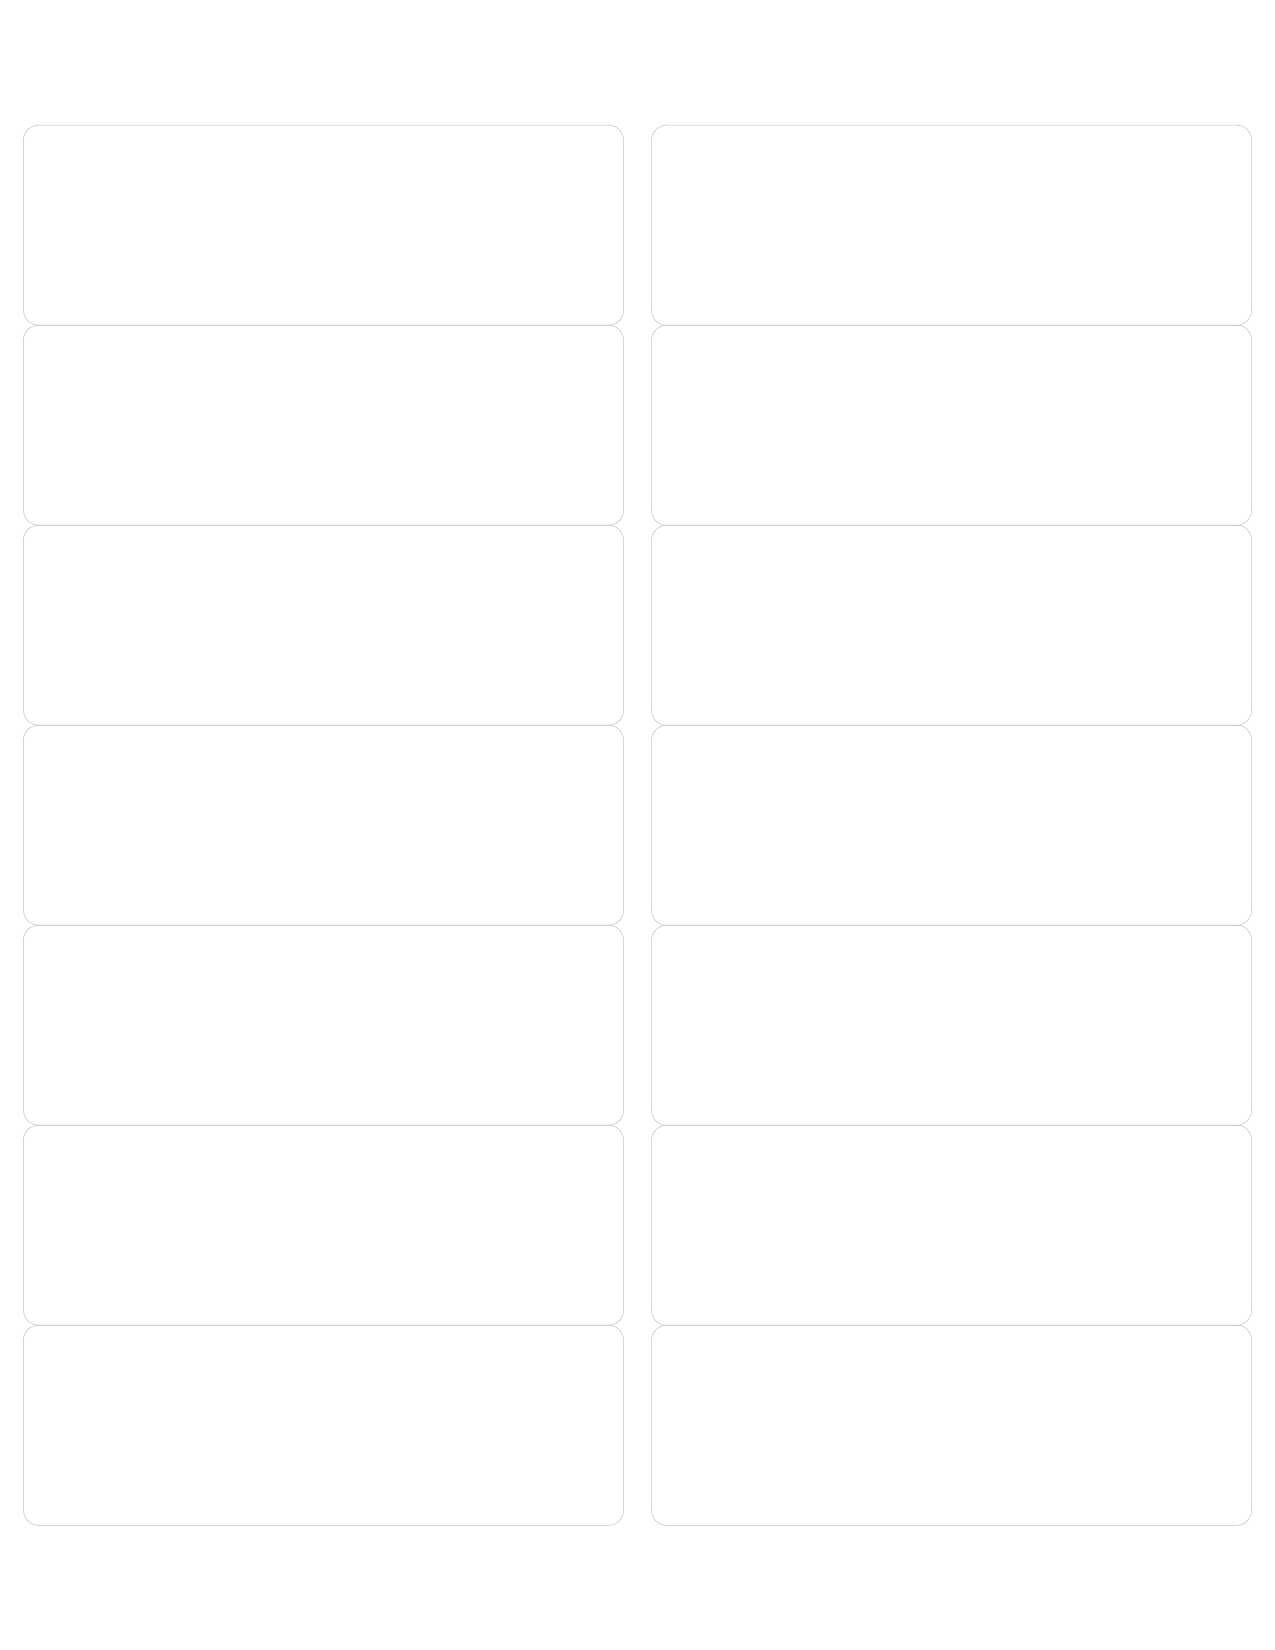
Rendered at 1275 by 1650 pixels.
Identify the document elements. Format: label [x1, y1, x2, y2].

table_cell [653, 1126, 1251, 1324]
table_cell [24, 1124, 33, 1133]
table_cell [1246, 1316, 1252, 1324]
table_cell [614, 525, 624, 535]
table_cell [24, 925, 33, 933]
table_header [653, 319, 660, 325]
table_cell [24, 1326, 623, 1524]
table_cell [653, 325, 661, 331]
table_cell [653, 926, 1251, 1124]
table_header [624, 127, 652, 1524]
table_header [24, 125, 33, 133]
table_header [24, 126, 623, 324]
table_cell [653, 1326, 1251, 1524]
table_cell [24, 518, 31, 525]
table_header [653, 126, 1251, 324]
table_cell [24, 725, 33, 733]
table_header [616, 315, 624, 325]
table_cell [1242, 325, 1252, 335]
table_header [614, 125, 624, 135]
table_cell [653, 726, 1251, 924]
table_cell [617, 715, 624, 724]
table_cell [653, 925, 661, 931]
table_cell [1242, 1124, 1252, 1135]
table_cell [1242, 525, 1252, 535]
table_cell [653, 725, 661, 731]
table_cell [24, 326, 623, 524]
table_cell [653, 1124, 661, 1131]
table_cell [24, 726, 623, 924]
table_cell [1246, 1516, 1252, 1524]
table_header [653, 125, 661, 131]
table_cell [24, 1324, 33, 1333]
table_header [1242, 125, 1252, 135]
table_cell [1246, 716, 1252, 724]
table_cell [653, 526, 1251, 724]
table_cell [24, 1126, 623, 1324]
table_cell [1246, 1116, 1252, 1124]
table_cell [614, 1324, 624, 1335]
table_cell [653, 519, 660, 525]
table_cell [614, 725, 624, 735]
table_cell [1242, 925, 1252, 935]
table_cell [1244, 516, 1252, 525]
table_cell [1246, 916, 1252, 924]
table_cell [24, 325, 33, 333]
table_header [24, 318, 31, 325]
table_cell [24, 926, 623, 1124]
table_cell [24, 525, 33, 533]
table_cell [614, 925, 624, 935]
table_cell [617, 1515, 624, 1524]
table_cell [653, 326, 1251, 524]
table_cell [617, 1315, 624, 1324]
table_cell [653, 525, 661, 531]
table_cell [653, 1324, 661, 1331]
table_cell [617, 915, 624, 924]
table_cell [1242, 1324, 1252, 1335]
table_cell [614, 325, 624, 335]
table_cell [1242, 725, 1252, 735]
table_cell [617, 1115, 624, 1124]
table_cell [24, 526, 623, 724]
table_header [1244, 316, 1252, 325]
table_cell [614, 1124, 624, 1135]
table_cell [616, 515, 624, 525]
